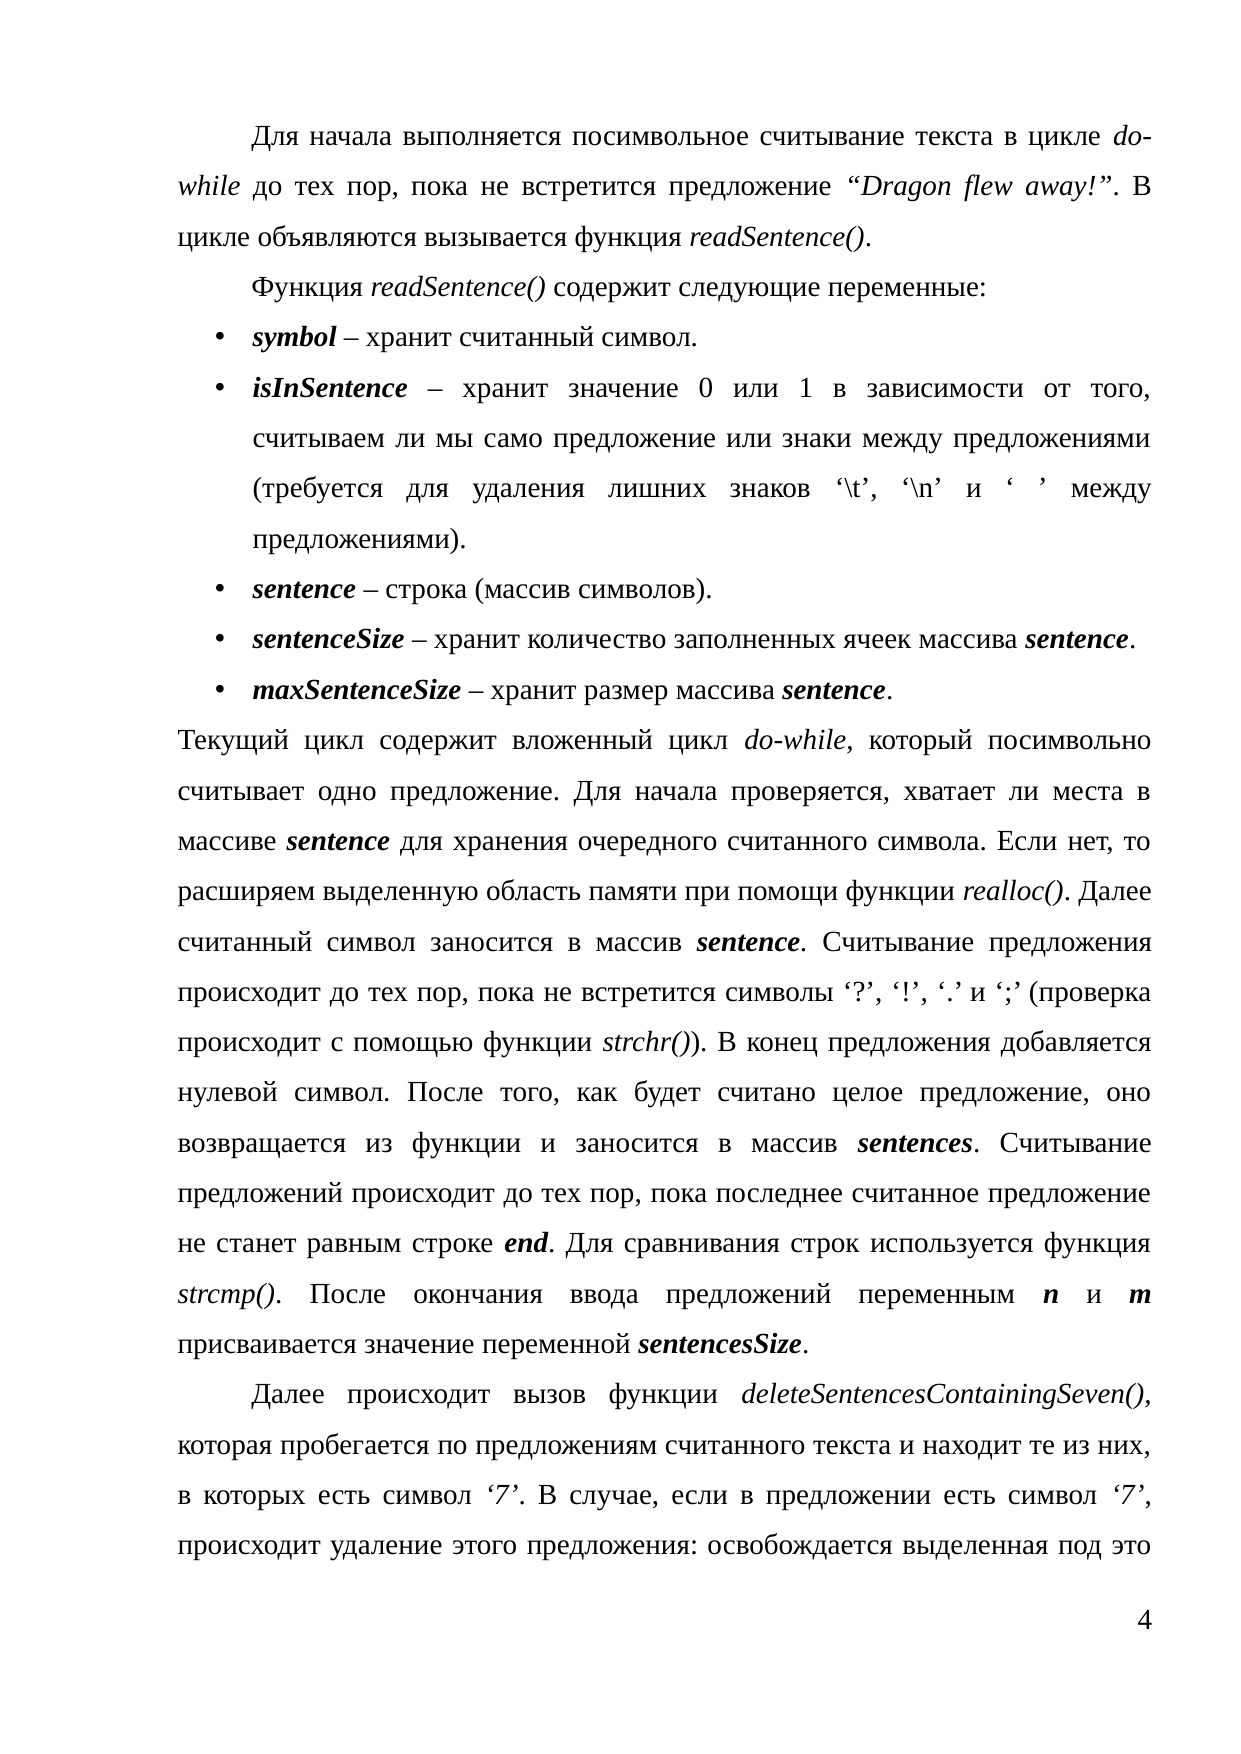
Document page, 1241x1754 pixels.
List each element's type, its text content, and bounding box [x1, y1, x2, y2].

list sentence – строка (массив символов). [215, 571, 1152, 605]
list symbol – хранит считанный символ. [215, 319, 1152, 353]
list maxSentenceSize – хранит размер массива sentence. [215, 672, 1152, 706]
list Текущий цикл содержит вложенный цикл do-while, который посимвольно считывает одно предложение. Для начала проверяется, хватает ли места в массиве sentence для хранения очередного считанного символа. Если нет, то расширяем выделенную область памяти при помощи функции realloc(). Далее считанный символ заносится в массив sentence. Считывание предложения происходит до тех пор, пока не встретится символы ‘?’, ‘!’, ‘.’ и ‘;’ (проверка происходит с помощью функции strchr()). В конец предложения добавляется нулевой символ. После того, как будет считано целое предложение, оно возвращается из функции и заносится в массив sentences. Считывание предложений происходит до тех пор, пока последнее считанное предложение не станет равным строке end. Для сравнивания строк используется функция strcmp(). После окончания ввода предложений переменным n и m присваивается значение переменной sentencesSize. [177, 722, 1152, 1360]
list sentenceSize – хранит количество заполненных ячеек массива sentence. [215, 622, 1152, 655]
text Далее происходит вызов функции deleteSentencesContainingSeven(), которая пробегается по предложениям считанного текста и находит те из них, в которых есть символ ‘7’. В случае, если в предложении есть символ ‘7’, происходит удаление этого предложения: освобождается выделенная под это [177, 1376, 1152, 1561]
text Функция readSentence() содержит следующие переменные: [177, 269, 1152, 303]
list isInSentence – хранит значение 0 или 1 в зависимости от того, считываем ли мы само предложение или знаки между предложениями (требуется для удаления лишних знаков ‘\t’, ‘\n’ и ‘ ’ между предложениями). [215, 370, 1152, 554]
text Для начала выполняется посимвольное считывание текста в цикле do-while до тех пор, пока не встретится предложение “Dragon flew away!”. В цикле объявляются вызывается функция readSentence(). [177, 118, 1152, 252]
